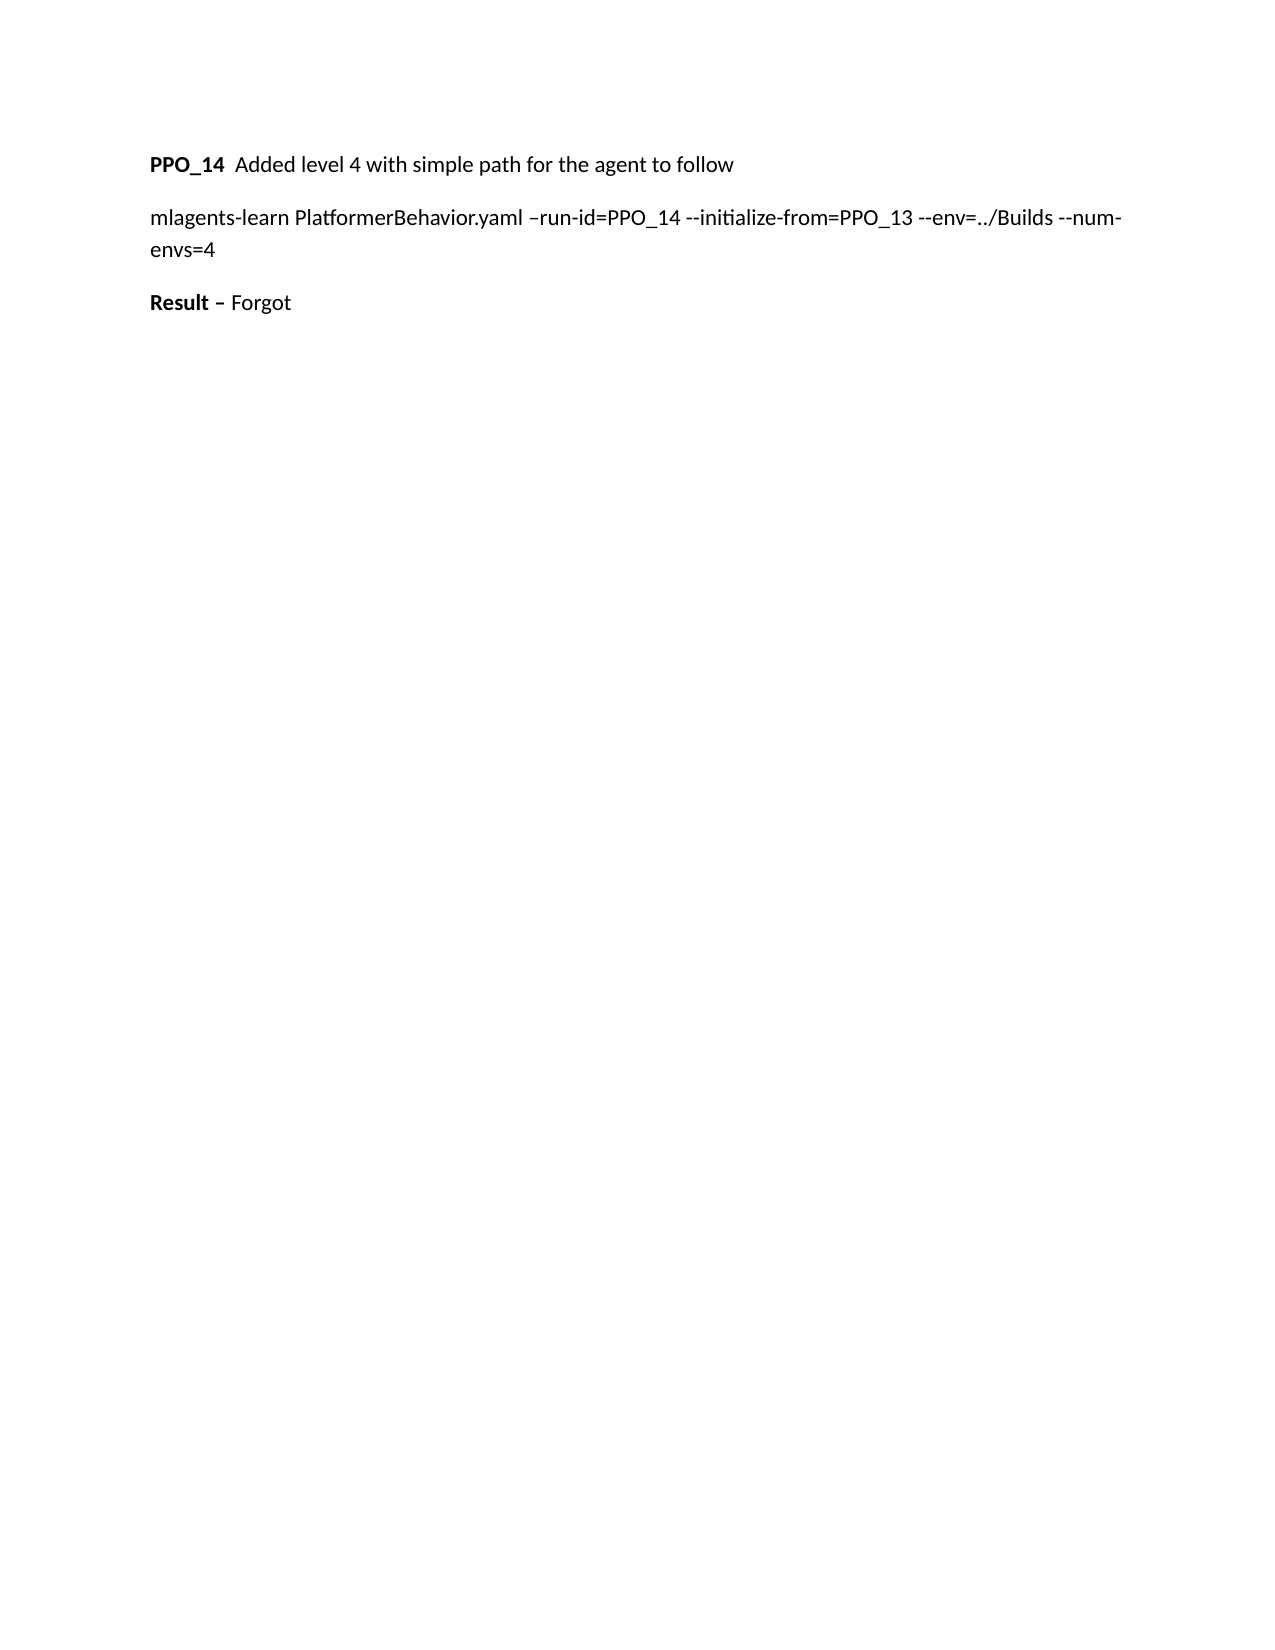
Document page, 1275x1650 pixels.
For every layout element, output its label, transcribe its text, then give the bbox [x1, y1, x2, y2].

text mlagents-learn PlatformerBehavior.yaml –run-id=PPO_14 --initialize-from=PPO_13 --env=../Builds --num-envs=4 [150, 203, 1125, 263]
text PPO_14 Added level 4 with simple path for the agent to follow [150, 150, 1125, 178]
text Result – Forgot [150, 288, 1125, 316]
